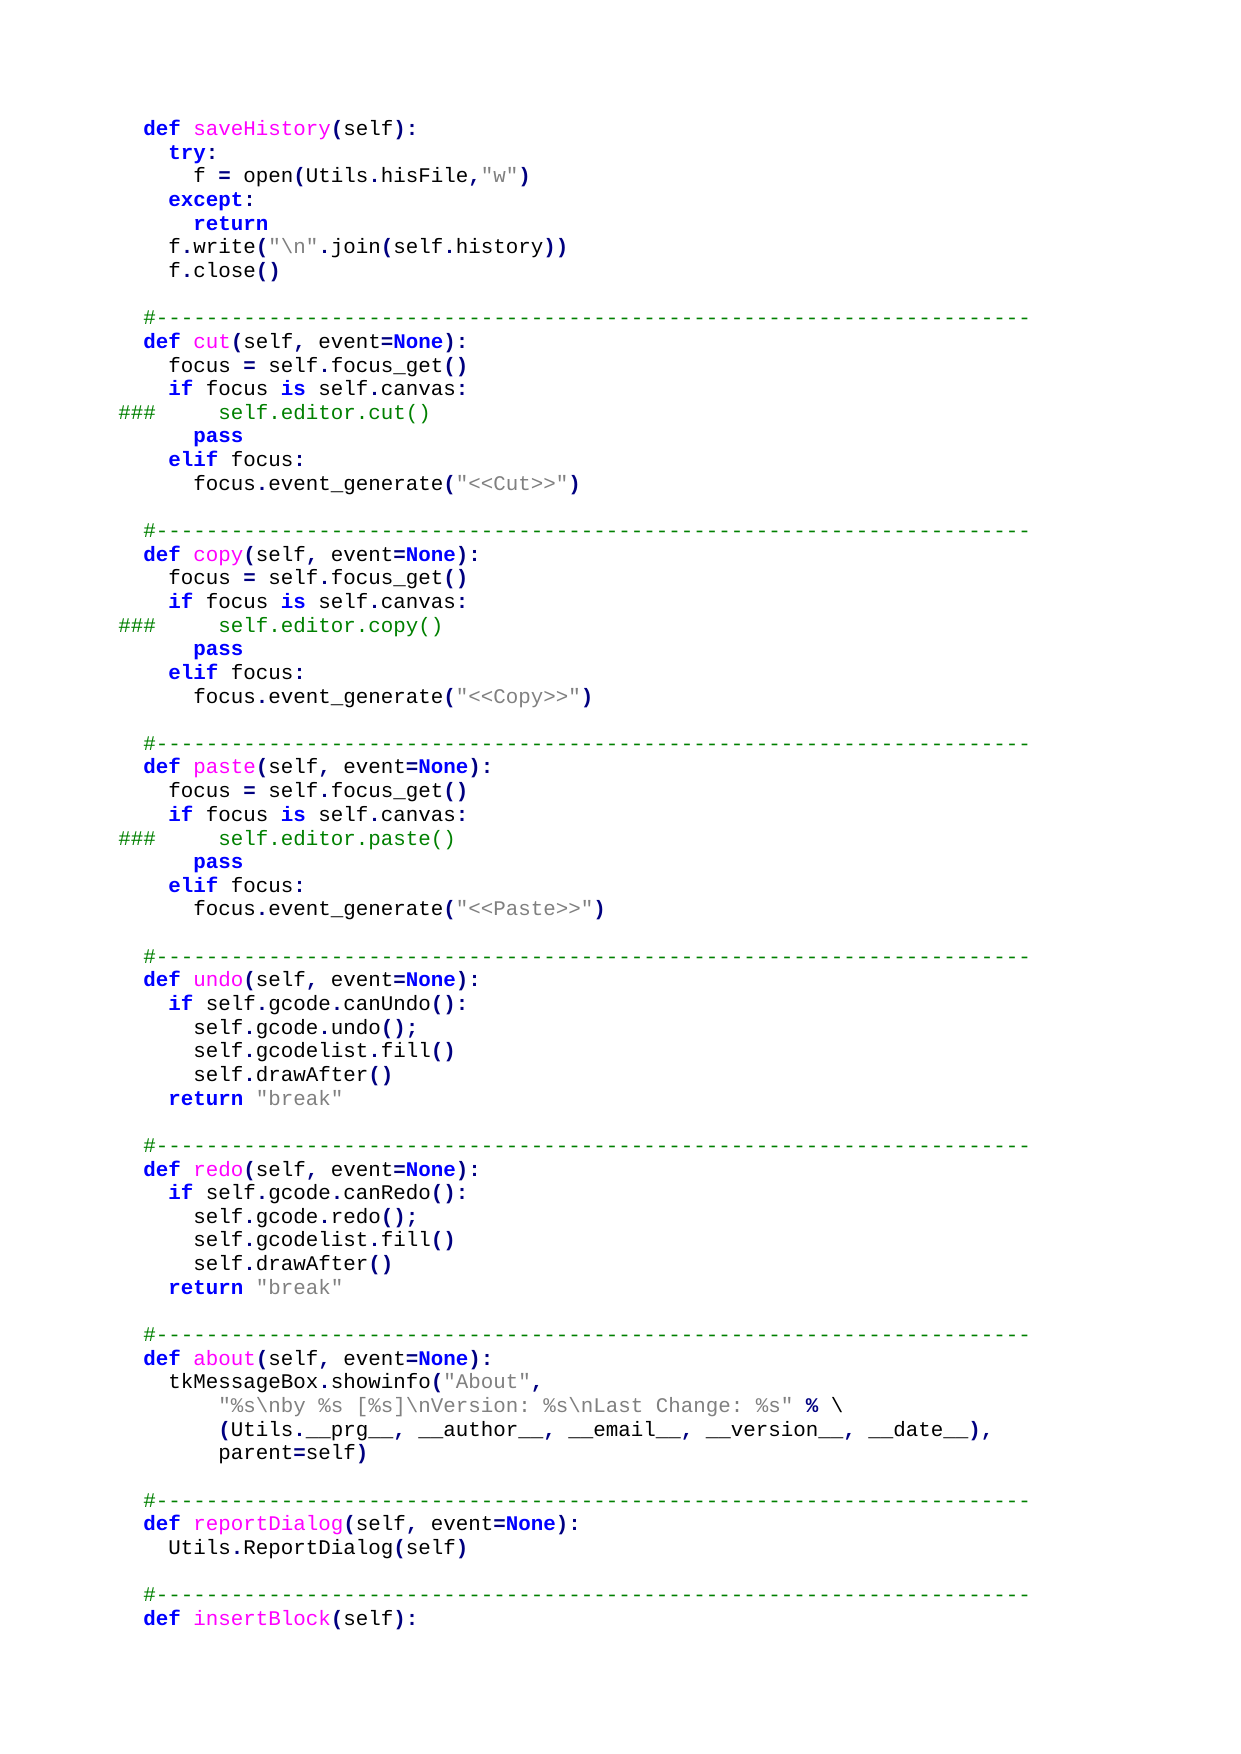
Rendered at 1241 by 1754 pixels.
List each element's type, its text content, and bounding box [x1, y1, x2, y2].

text elif focus: [118, 875, 1122, 898]
text pass [118, 851, 1122, 875]
text if focus is self.canvas: [118, 378, 1122, 402]
text return [118, 213, 1122, 236]
text #---------------------------------------------------------------------- [118, 1489, 1122, 1513]
text ### self.editor.copy() [118, 615, 1122, 638]
text f.close() [118, 260, 1122, 284]
text #---------------------------------------------------------------------- [118, 1324, 1122, 1348]
text self.drawAfter() [118, 1253, 1122, 1277]
text focus.event_generate("<<Copy>>") [118, 686, 1122, 709]
text if focus is self.canvas: [118, 591, 1122, 615]
text #---------------------------------------------------------------------- [118, 733, 1122, 757]
text focus = self.focus_get() [118, 354, 1122, 378]
text #---------------------------------------------------------------------- [118, 946, 1122, 969]
text self.drawAfter() [118, 1064, 1122, 1088]
text def cut(self, event=None): [118, 331, 1122, 354]
text pass [118, 638, 1122, 662]
text elif focus: [118, 662, 1122, 686]
text self.gcodelist.fill() [118, 1040, 1122, 1064]
text ### self.editor.cut() [118, 402, 1122, 426]
text def undo(self, event=None): [118, 969, 1122, 993]
text focus = self.focus_get() [118, 567, 1122, 591]
text #---------------------------------------------------------------------- [118, 307, 1122, 331]
text return "break" [118, 1088, 1122, 1111]
text parent=self) [118, 1442, 1122, 1466]
text def paste(self, event=None): [118, 757, 1122, 780]
text Utils.ReportDialog(self) [118, 1537, 1122, 1561]
text def reportDialog(self, event=None): [118, 1513, 1122, 1537]
text #---------------------------------------------------------------------- [118, 1584, 1122, 1608]
text def redo(self, event=None): [118, 1158, 1122, 1182]
text "%s\nby %s [%s]\nVersion: %s\nLast Change: %s" % \ [118, 1395, 1122, 1419]
text def insertBlock(self): [118, 1608, 1122, 1631]
text pass [118, 426, 1122, 449]
text f = open(Utils.hisFile,"w") [118, 165, 1122, 189]
text if self.gcode.canUndo(): [118, 993, 1122, 1017]
text if self.gcode.canRedo(): [118, 1182, 1122, 1206]
text def about(self, event=None): [118, 1348, 1122, 1371]
text tkMessageBox.showinfo("About", [118, 1371, 1122, 1395]
text return "break" [118, 1277, 1122, 1300]
text self.gcodelist.fill() [118, 1229, 1122, 1253]
text focus.event_generate("<<Paste>>") [118, 898, 1122, 922]
text def copy(self, event=None): [118, 544, 1122, 567]
text f.write("\n".join(self.history)) [118, 236, 1122, 260]
text focus.event_generate("<<Cut>>") [118, 473, 1122, 496]
text #---------------------------------------------------------------------- [118, 1135, 1122, 1158]
text (Utils.__prg__, __author__, __email__, __version__, __date__), [118, 1419, 1122, 1442]
text def saveHistory(self): [118, 118, 1122, 142]
text #---------------------------------------------------------------------- [118, 520, 1122, 544]
text except: [118, 189, 1122, 213]
text ### self.editor.paste() [118, 827, 1122, 851]
text try: [118, 142, 1122, 165]
text focus = self.focus_get() [118, 780, 1122, 804]
text self.gcode.undo(); [118, 1017, 1122, 1040]
text if focus is self.canvas: [118, 804, 1122, 827]
text elif focus: [118, 449, 1122, 473]
text self.gcode.redo(); [118, 1206, 1122, 1229]
